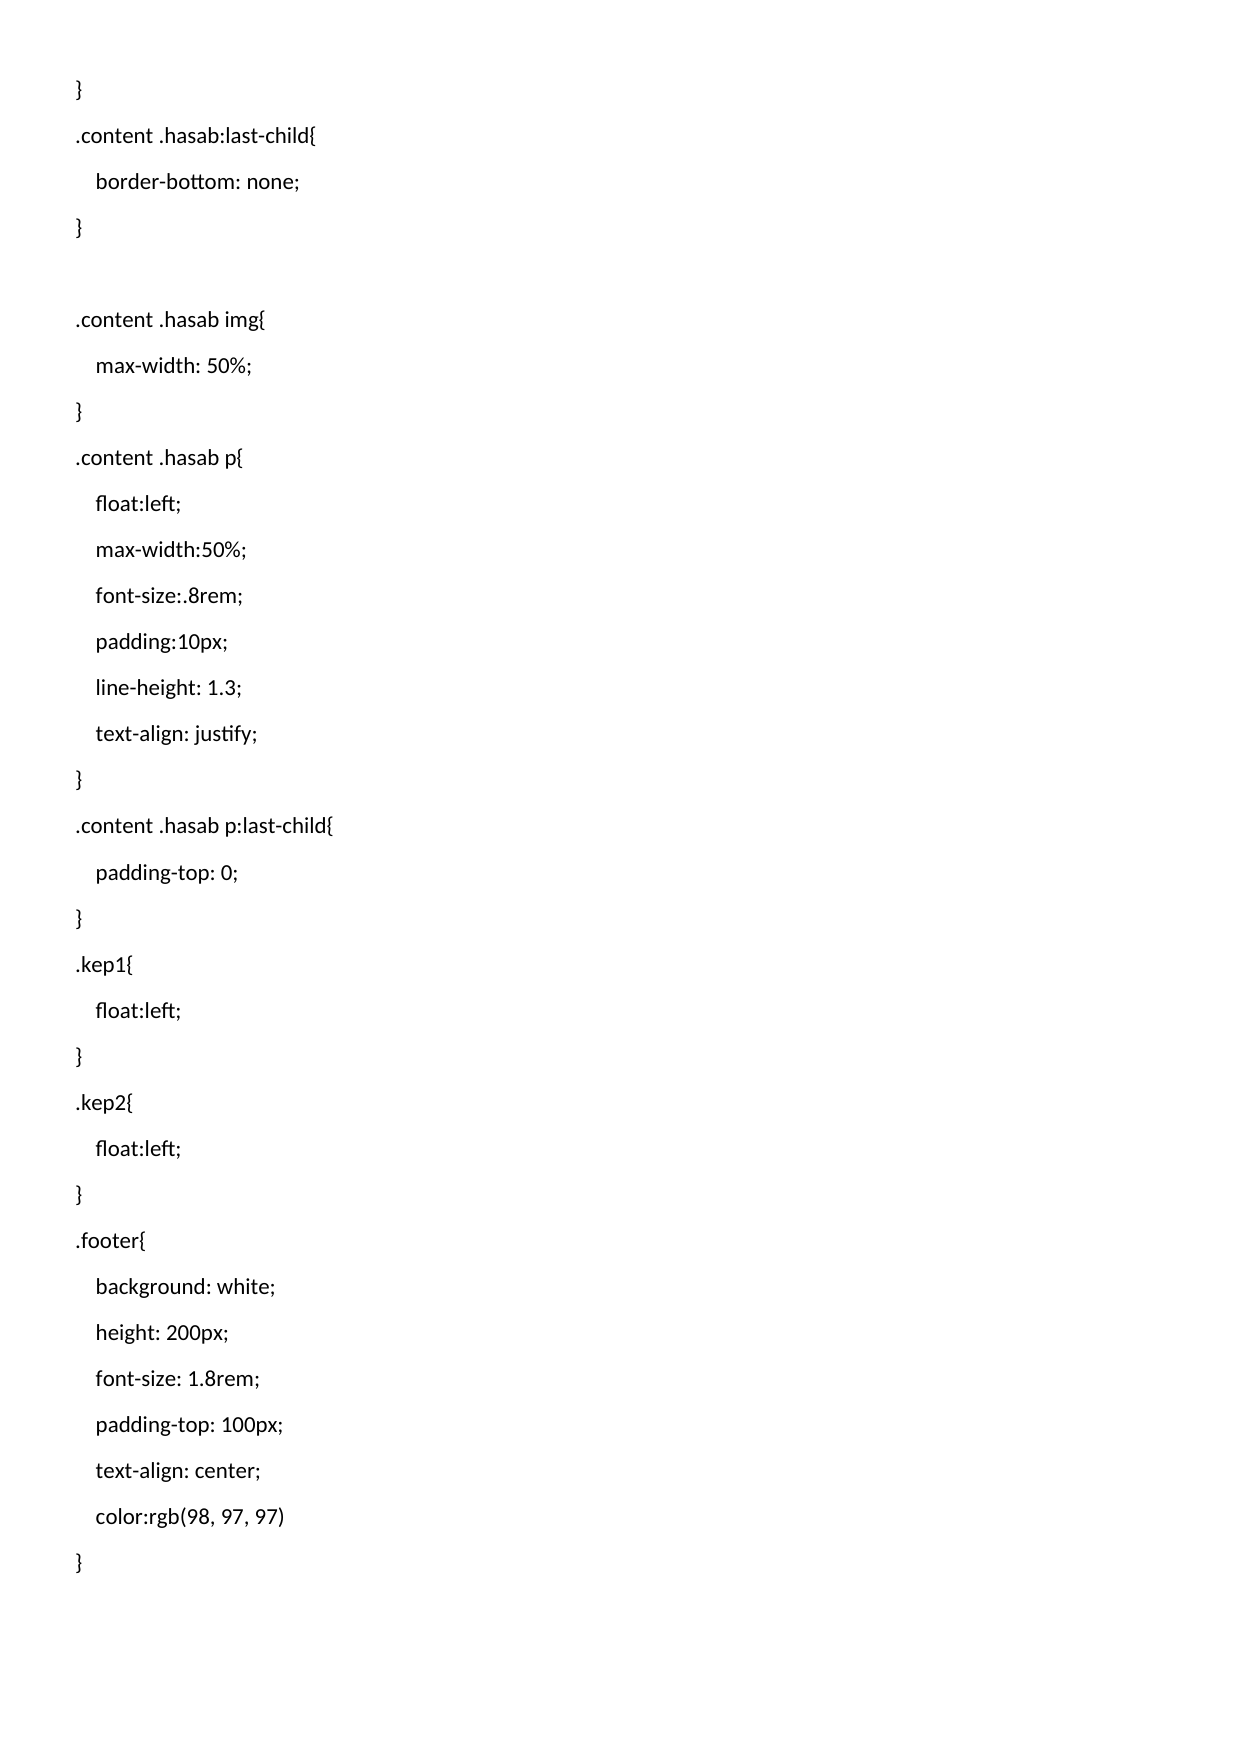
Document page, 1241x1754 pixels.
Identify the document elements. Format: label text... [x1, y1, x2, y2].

text max-width: 50%; [75, 351, 1165, 379]
text max-width:50%; [75, 535, 1165, 563]
text font-size:.8rem; [75, 581, 1165, 609]
text text-align: justify; [75, 719, 1165, 748]
text .content .hasab:last-child{ [75, 121, 1165, 149]
text .kep2{ [75, 1088, 1165, 1116]
text line-height: 1.3; [75, 673, 1165, 702]
text float:left; [75, 489, 1165, 517]
text float:left; [75, 996, 1165, 1024]
text background: white; [75, 1272, 1165, 1300]
text text-align: center; [75, 1456, 1165, 1484]
text } [75, 75, 1165, 103]
text .content .hasab p{ [75, 443, 1165, 471]
text .content .hasab img{ [75, 305, 1165, 333]
text } [75, 904, 1165, 932]
text height: 200px; [75, 1318, 1165, 1346]
text padding-top: 0; [75, 858, 1165, 886]
text padding-top: 100px; [75, 1410, 1165, 1438]
text } [75, 1042, 1165, 1070]
text } [75, 213, 1165, 241]
text } [75, 1180, 1165, 1208]
text float:left; [75, 1134, 1165, 1162]
text .content .hasab p:last-child{ [75, 812, 1165, 840]
text color:rgb(98, 97, 97) [75, 1502, 1165, 1530]
text .kep1{ [75, 950, 1165, 978]
text font-size: 1.8rem; [75, 1364, 1165, 1392]
text } [75, 766, 1165, 794]
text border-bottom: none; [75, 167, 1165, 195]
text padding:10px; [75, 627, 1165, 656]
text } [75, 397, 1165, 425]
text .footer{ [75, 1226, 1165, 1254]
text } [75, 1548, 1165, 1576]
